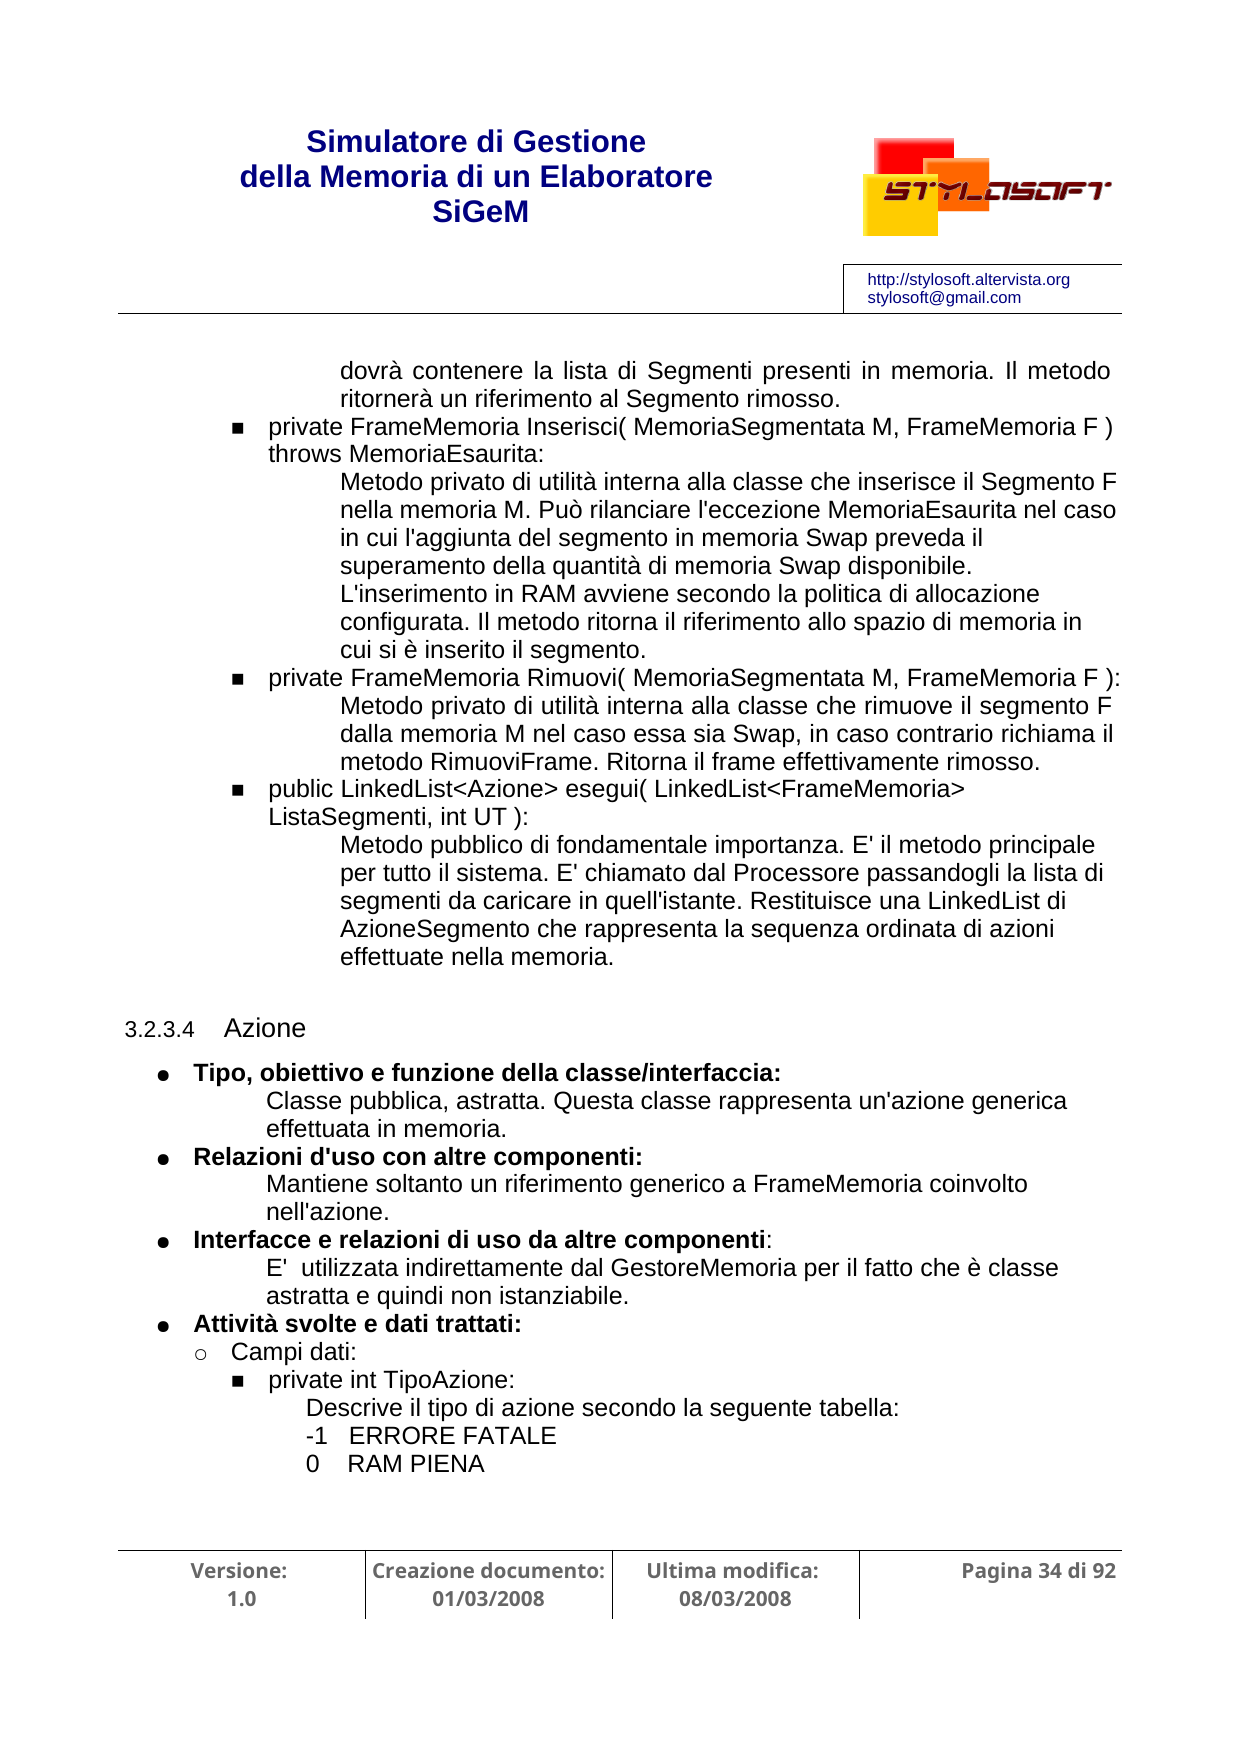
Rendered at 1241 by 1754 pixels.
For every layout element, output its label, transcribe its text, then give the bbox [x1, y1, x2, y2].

subtitle Azione [118, 1013, 1122, 1044]
list Interfacce e relazioni di uso da altre componenti: E' utilizzata indirettamente dal GestoreMemoria per il fatto che è classe astratta e quindi non istanziabile. [156, 1226, 1122, 1310]
picture [848, 123, 1117, 247]
list Tipo, obiettivo e funzione della classe/interfaccia: Classe pubblica, astratta. Questa classe rappresenta un'azione generica effettuata in memoria. [156, 1058, 1122, 1142]
list private FrameMemoria Inserisci( MemoriaSegmentata M, FrameMemoria F ) throws MemoriaEsaurita: Metodo privato di utilità interna alla classe che inserisce il Segmento F nella memoria M. Può rilanciare l'eccezione MemoriaEsaurita nel caso in cui l'aggiunta del segmento in memoria Swap preveda il superamento della quantità di memoria Swap disponibile. L'inserimento in RAM avviene secondo la politica di allocazione configurata. Il metodo ritorna il riferimento allo spazio di memoria in cui si è inserito il segmento. [231, 412, 1122, 664]
list Attività svolte e dati trattati: [156, 1310, 1122, 1338]
list private FrameMemoria Rimuovi( MemoriaSegmentata M, FrameMemoria F ): Metodo privato di utilità interna alla classe che rimuove il segmento F dalla memoria M nel caso essa sia Swap, in caso contrario richiama il metodo RimuoviFrame. Ritorna il frame effettivamente rimosso. [231, 664, 1122, 775]
list public LinkedList<Azione> esegui( LinkedList<FrameMemoria> ListaSegmenti, int UT ): Metodo pubblico di fondamentale importanza. E' il metodo principale per tutto il sistema. E' chiamato dal Processore passandogli la lista di segmenti da caricare in quell'istante. Restituisce una LinkedList di AzioneSegmento che rappresenta la sequenza ordinata di azioni effettuate nella memoria. [231, 775, 1122, 971]
list private int TipoAzione: [231, 1366, 1122, 1393]
list Relazioni d'uso con altre componenti: Mantiene soltanto un riferimento generico a FrameMemoria coinvolto nell'azione. [156, 1142, 1122, 1226]
list dovrà contenere la lista di Segmenti presenti in memoria. Il metodo ritornerà un riferimento al Segmento rimosso. [231, 357, 1122, 412]
list Descrive il tipo di azione secondo la seguente tabella: -1 ERRORE FATALE 0 RAM PIENA [268, 1393, 1122, 1477]
list Campi dati: [193, 1338, 1122, 1366]
